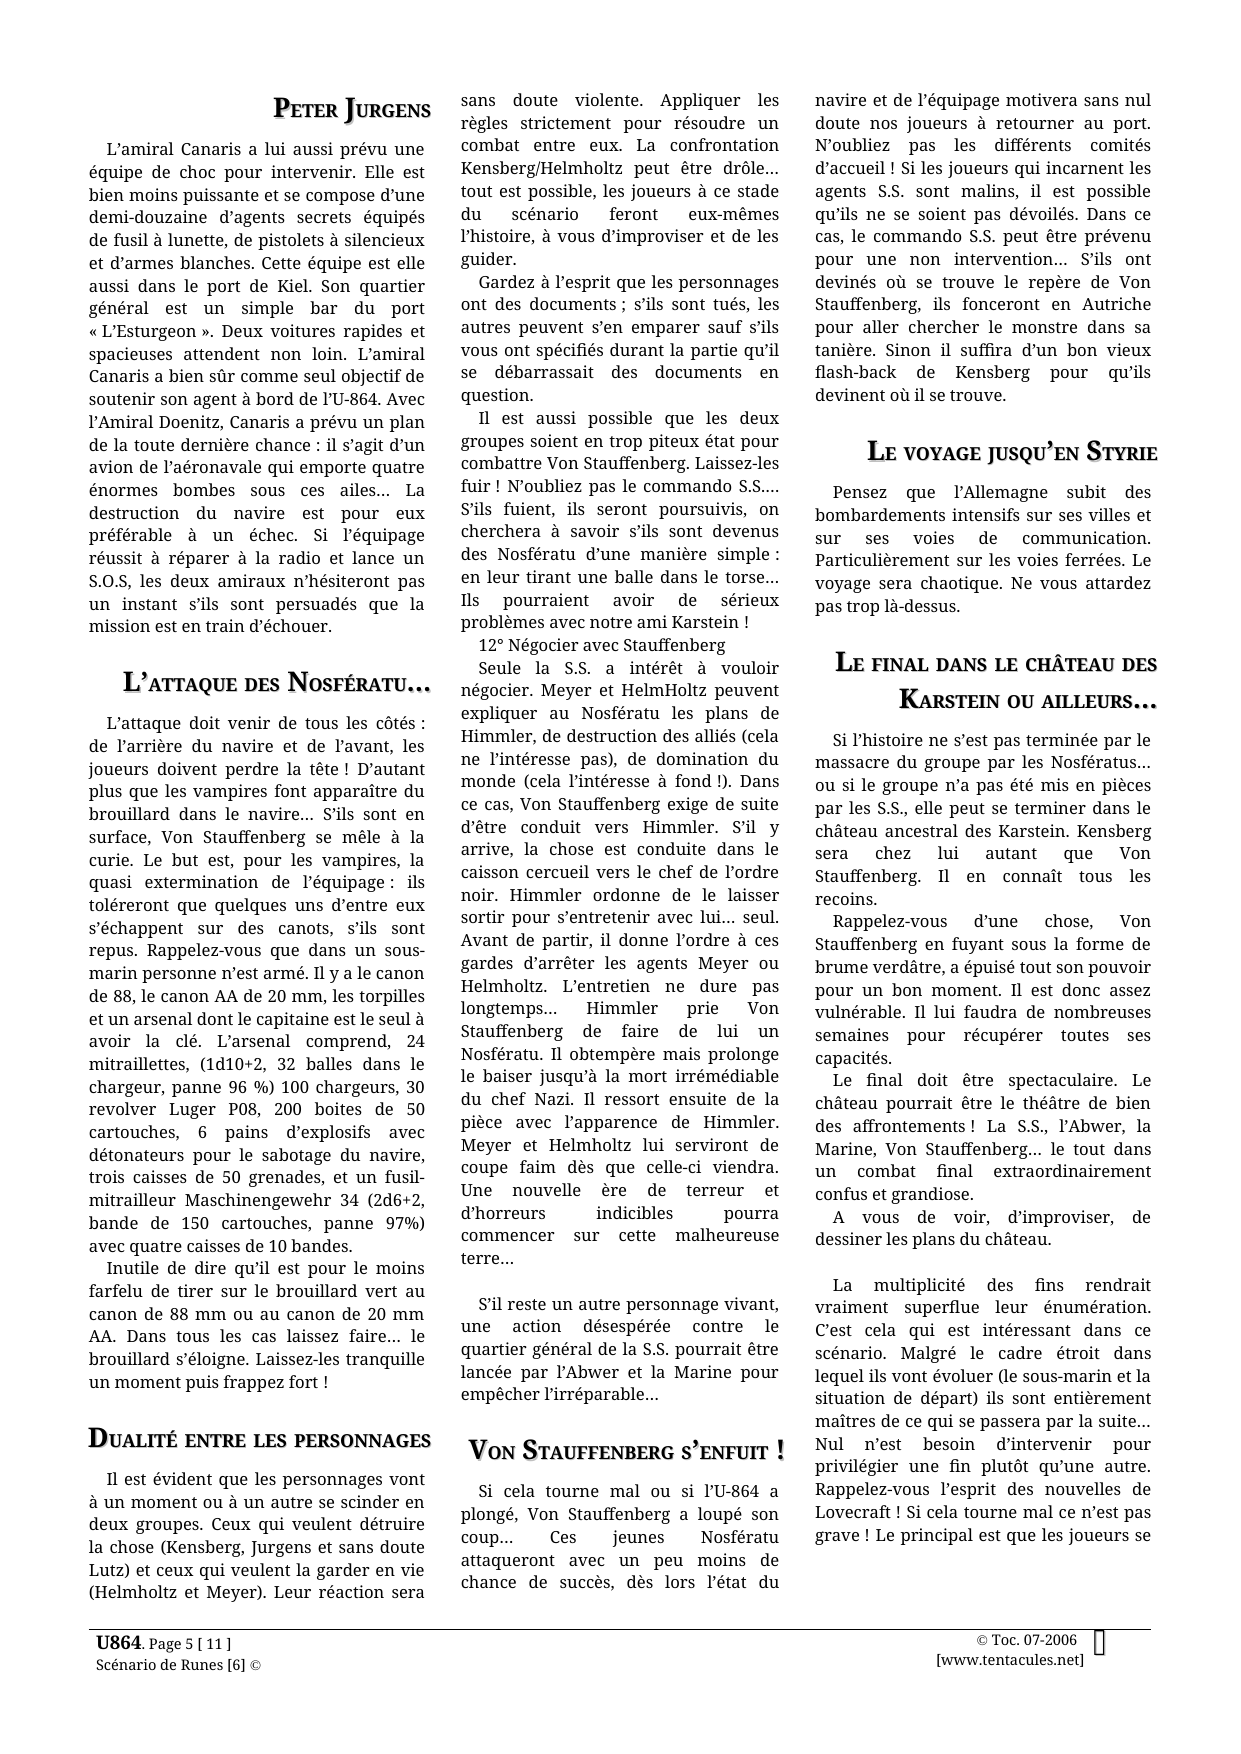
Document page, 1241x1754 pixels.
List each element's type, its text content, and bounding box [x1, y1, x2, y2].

subtitle L’attaque des Nosfératu… [76, 663, 431, 699]
text Le final doit être spectaculaire. Le château pourrait être le théâtre de bien des affrontements ! La S.S., l’Abwer, la Marine, Von Stauffenberg… le tout dans un combat final extraordinairement confus et grandiose. [815, 1069, 1151, 1205]
subtitle Le final dans le château des Karstein ou ailleurs… [802, 642, 1157, 716]
text A vous de voir, d’improviser, de dessiner les plans du château. [815, 1205, 1151, 1251]
text Seule la S.S. a intérêt à vouloir négocier. Meyer et HelmHoltz peuvent expliquer au Nosfératu les plans de Himmler, de destruction des alliés (cela ne l’intéresse pas), de domination du monde (cela l’intéresse à fond !). Dans ce cas, Von Stauffenberg exige de suite d’être conduit vers Himmler. S’il y arrive, la chose est conduite dans le caisson cercueil vers le chef de l’ordre noir. Himmler ordonne de le laisser sortir pour s’entretenir avec lui… seul. Avant de partir, il donne l’ordre à ces gardes d’arrêter les agents Meyer ou Helmholtz. L’entretien ne dure pas longtemps… Himmler prie Von Stauffenberg de faire de lui un Nosfératu. Il obtempère mais prolonge le baiser jusqu’à la mort irrémédiable du chef Nazi. Il ressort ensuite de la pièce avec l’apparence de Himmler. Meyer et Helmholtz lui serviront de coupe faim dès que celle-ci viendra. Une nouvelle ère de terreur et d’horreurs indicibles pourra commencer sur cette malheureuse terre… [461, 656, 779, 1269]
text sans doute violente. Appliquer les règles strictement pour résoudre un combat entre eux. La confrontation Kensberg/Helmholtz peut être drôle… tout est possible, les joueurs à ce stade du scénario feront eux-mêmes l’histoire, à vous d’improviser et de les guider. [461, 89, 779, 270]
subtitle Le voyage jusqu’en Styrie [802, 432, 1157, 468]
text Il est évident que les personnages vont à un moment ou à un autre se scinder en deux groupes. Ceux qui veulent détruire la chose (Kensberg, Jurgens et sans doute Lutz) et ceux qui veulent la garder en vie (Helmholtz et Meyer). Leur réaction sera [89, 1468, 425, 1604]
subtitle Von Stauffenberg s’enfuit ! [448, 1431, 785, 1468]
text S’il reste un autre personnage vivant, une action désespérée contre le quartier général de la S.S. pourrait être lancée par l’Abwer et la Marine pour empêcher l’irréparable… [461, 1292, 779, 1406]
text Gardez à l’esprit que les personnages ont des documents ; s’ils sont tués, les autres peuvent s’en emparer sauf s’ils vous ont spécifiés durant la partie qu’il se débarrassait des documents en question. [461, 270, 779, 407]
text Il est aussi possible que les deux groupes soient en trop piteux état pour combattre Von Stauffenberg. Laissez-les fuir ! N’oubliez pas le commando S.S.… S’ils fuient, ils seront poursuivis, on cherchera à savoir s’ils sont devenus des Nosfératu d’une manière simple : en leur tirant une balle dans le torse… Ils pourraient avoir de sérieux problèmes avec notre ami Karstein ! [461, 407, 779, 634]
text 12° Négocier avec Stauffenberg [461, 634, 779, 656]
text L’amiral Canaris a lui aussi prévu une équipe de choc pour intervenir. Elle est bien moins puissante et se compose d’une demi-douzaine d’agents secrets équipés de fusil à lunette, de pistolets à silencieux et d’armes blanches. Cette équipe est elle aussi dans le port de Kiel. Son quartier général est un simple bar du port « L’Esturgeon ». Deux voitures rapides et spacieuses attendent non loin. L’amiral Canaris a bien sûr comme seul objectif de soutenir son agent à bord de l’U-864. Avec l’Amiral Doenitz, Canaris a prévu un plan de la toute dernière chance : il s’agit d’un avion de l’aéronavale qui emporte quatre énormes bombes sous ces ailes… La destruction du navire est pour eux préférable à un échec. Si l’équipage réussit à réparer à la radio et lance un S.O.S, les deux amiraux n’hésiteront pas un instant s’ils sont persuadés que la mission est en train d’échouer. [89, 138, 425, 638]
subtitle Dualité entre les personnages [76, 1418, 431, 1455]
text navire et de l’équipage motivera sans nul doute nos joueurs à retourner au port. N’oubliez pas les différents comités d’accueil ! Si les joueurs qui incarnent les agents S.S. sont malins, il est possible qu’ils ne se soient pas dévoilés. Dans ce cas, le commando S.S. peut être prévenu pour une non intervention… S’ils ont devinés où se trouve le repère de Von Stauffenberg, ils fonceront en Autriche pour aller chercher le monstre dans sa tanière. Sinon il suffira d’un bon vieux flash-back de Kensberg pour qu’ils devinent où il se trouve. [815, 89, 1151, 407]
text L’attaque doit venir de tous les côtés : de l’arrière du navire et de l’avant, les joueurs doivent perdre la tête ! D’autant plus que les vampires font apparaître du brouillard dans le navire… S’ils sont en surface, Von Stauffenberg se mêle à la curie. Le but est, pour les vampires, la quasi extermination de l’équipage : ils toléreront que quelques uns d’entre eux s’échappent sur des canots, s’ils sont repus. Rappelez-vous que dans un sous-marin personne n’est armé. Il y a le canon de 88, le canon AA de 20 mm, les torpilles et un arsenal dont le capitaine est le seul à avoir la clé. L’arsenal comprend, 24 mitraillettes, (1d10+2, 32 balles dans le chargeur, panne 96 %) 100 chargeurs, 30 revolver Luger P08, 200 boites de 50 cartouches, 6 pains d’explosifs avec détonateurs pour le sabotage du navire, trois caisses de 50 grenades, et un fusil-mitrailleur Maschinengewehr 34 (2d6+2, bande de 150 cartouches, panne 97%) avec quatre caisses de 10 bandes. [89, 712, 425, 1257]
text La multiplicité des fins rendrait vraiment superflue leur énumération. C’est cela qui est intéressant dans ce scénario. Malgré le cadre étroit dans lequel ils vont évoluer (le sous-marin et la situation de départ) ils sont entièrement maîtres de ce qui se passera par la suite… Nul n’est besoin d’intervenir pour privilégier une fin plutôt qu’une autre. Rappelez-vous l’esprit des nouvelles de Lovecraft ! Si cela tourne mal ce n’est pas grave ! Le principal est que les joueurs se [815, 1273, 1151, 1546]
text Si l’histoire ne s’est pas terminée par le massacre du groupe par les Nosfératus… ou si le groupe n’a pas été mis en pièces par les S.S., elle peut se terminer dans le château ancestral des Karstein. Kensberg sera chez lui autant que Von Stauffenberg. Il en connaît tous les recoins. [815, 728, 1151, 910]
text Pensez que l’Allemagne subit des bombardements intensifs sur ses villes et sur ses voies de communication. Particulièrement sur les voies ferrées. Le voyage sera chaotique. Ne vous attardez pas trop là-dessus. [815, 481, 1151, 617]
text Inutile de dire qu’il est pour le moins farfelu de tirer sur le brouillard vert au canon de 88 mm ou au canon de 20 mm AA. Dans tous les cas laissez faire… le brouillard s’éloigne. Laissez-les tranquille un moment puis frappez fort ! [89, 1257, 425, 1393]
text Si cela tourne mal ou si l’U-864 a plongé, Von Stauffenberg a loupé son coup… Ces jeunes Nosfératu attaqueront avec un peu moins de chance de succès, dès lors l’état du [461, 1480, 779, 1594]
subtitle Peter Jurgens [76, 89, 431, 126]
text Rappelez-vous d’une chose, Von Stauffenberg en fuyant sous la forme de brume verdâtre, a épuisé tout son pouvoir pour un bon moment. Il est donc assez vulnérable. Il lui faudra de nombreuses semaines pour récupérer toutes ses capacités. [815, 910, 1151, 1069]
